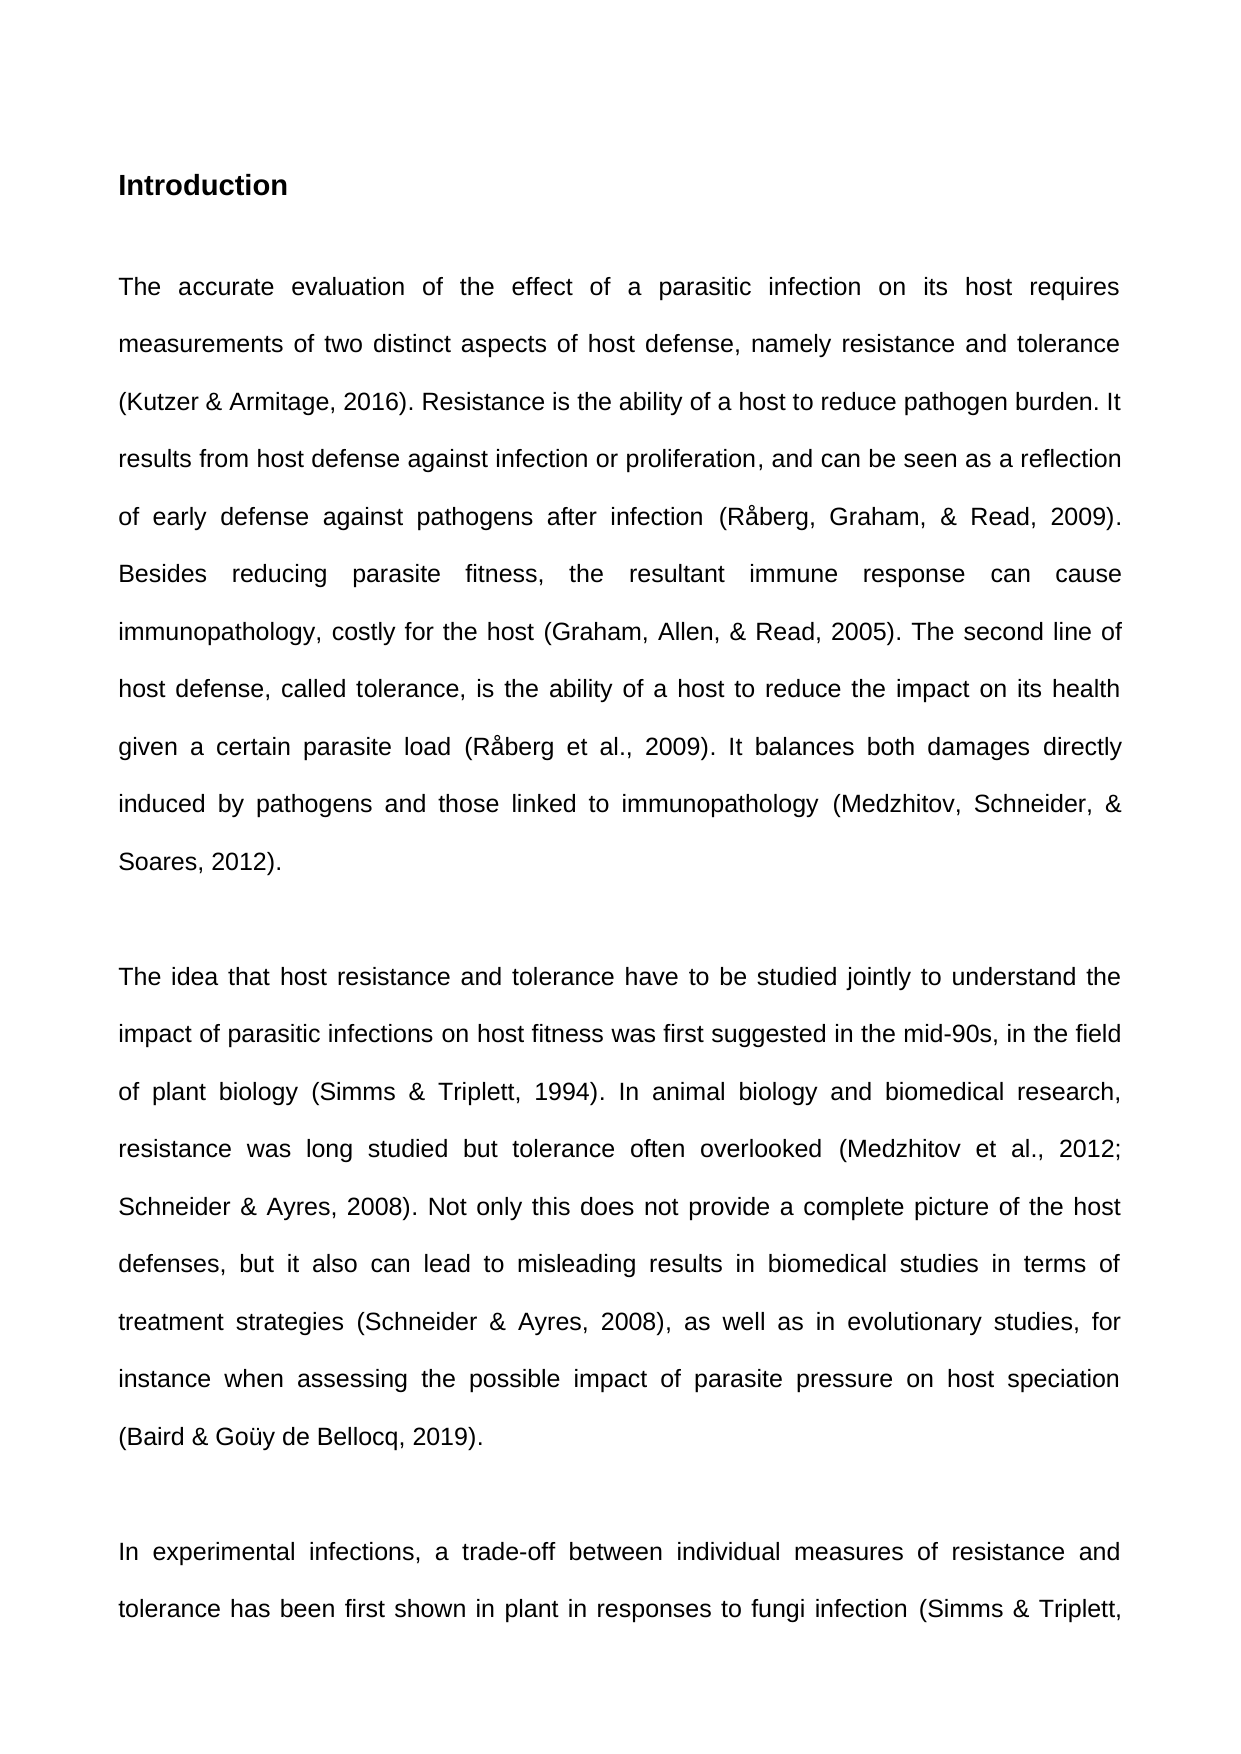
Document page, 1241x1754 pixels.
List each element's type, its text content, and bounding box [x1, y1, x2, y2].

subtitle Introduction [118, 168, 1122, 202]
text The idea that host resistance and tolerance have to be studied jointly to understand the impact of parasitic infections on host fitness was first suggested in the mid-90s, in the field of plant biology (Simms & Triplett, 1994). In animal biology and biomedical research, resistance was long studied but tolerance often overlooked (Medzhitov et al., 2012; Schneider & Ayres, 2008). Not only this does not provide a complete picture of the host defenses, but it also can lead to misleading results in biomedical studies in terms of treatment strategies (Schneider & Ayres, 2008), as well as in evolutionary studies, for instance when assessing the possible impact of parasite pressure on host speciation (Baird & Goüy de Bellocq, 2019). [118, 962, 1122, 1450]
text The accurate evaluation of the effect of a parasitic infection on its host requires measurements of two distinct aspects of host defense, namely resistance and tolerance (Kutzer & Armitage, 2016). Resistance is the ability of a host to reduce pathogen burden. It results from host defense against infection or proliferation, and can be seen as a reflection of early defense against pathogens after infection (Råberg, Graham, & Read, 2009). Besides reducing parasite fitness, the resultant immune response can cause immunopathology, costly for the host (Graham, Allen, & Read, 2005). The second line of host defense, called tolerance, is the ability of a host to reduce the impact on its health given a certain parasite load (Råberg et al., 2009). It balances both damages directly induced by pathogens and those linked to immunopathology (Medzhitov, Schneider, & Soares, 2012). [118, 272, 1122, 875]
text In experimental infections, a trade-off between individual measures of resistance and tolerance has been first shown in plant in responses to fungi infection (Simms & Triplett, [118, 1537, 1122, 1623]
